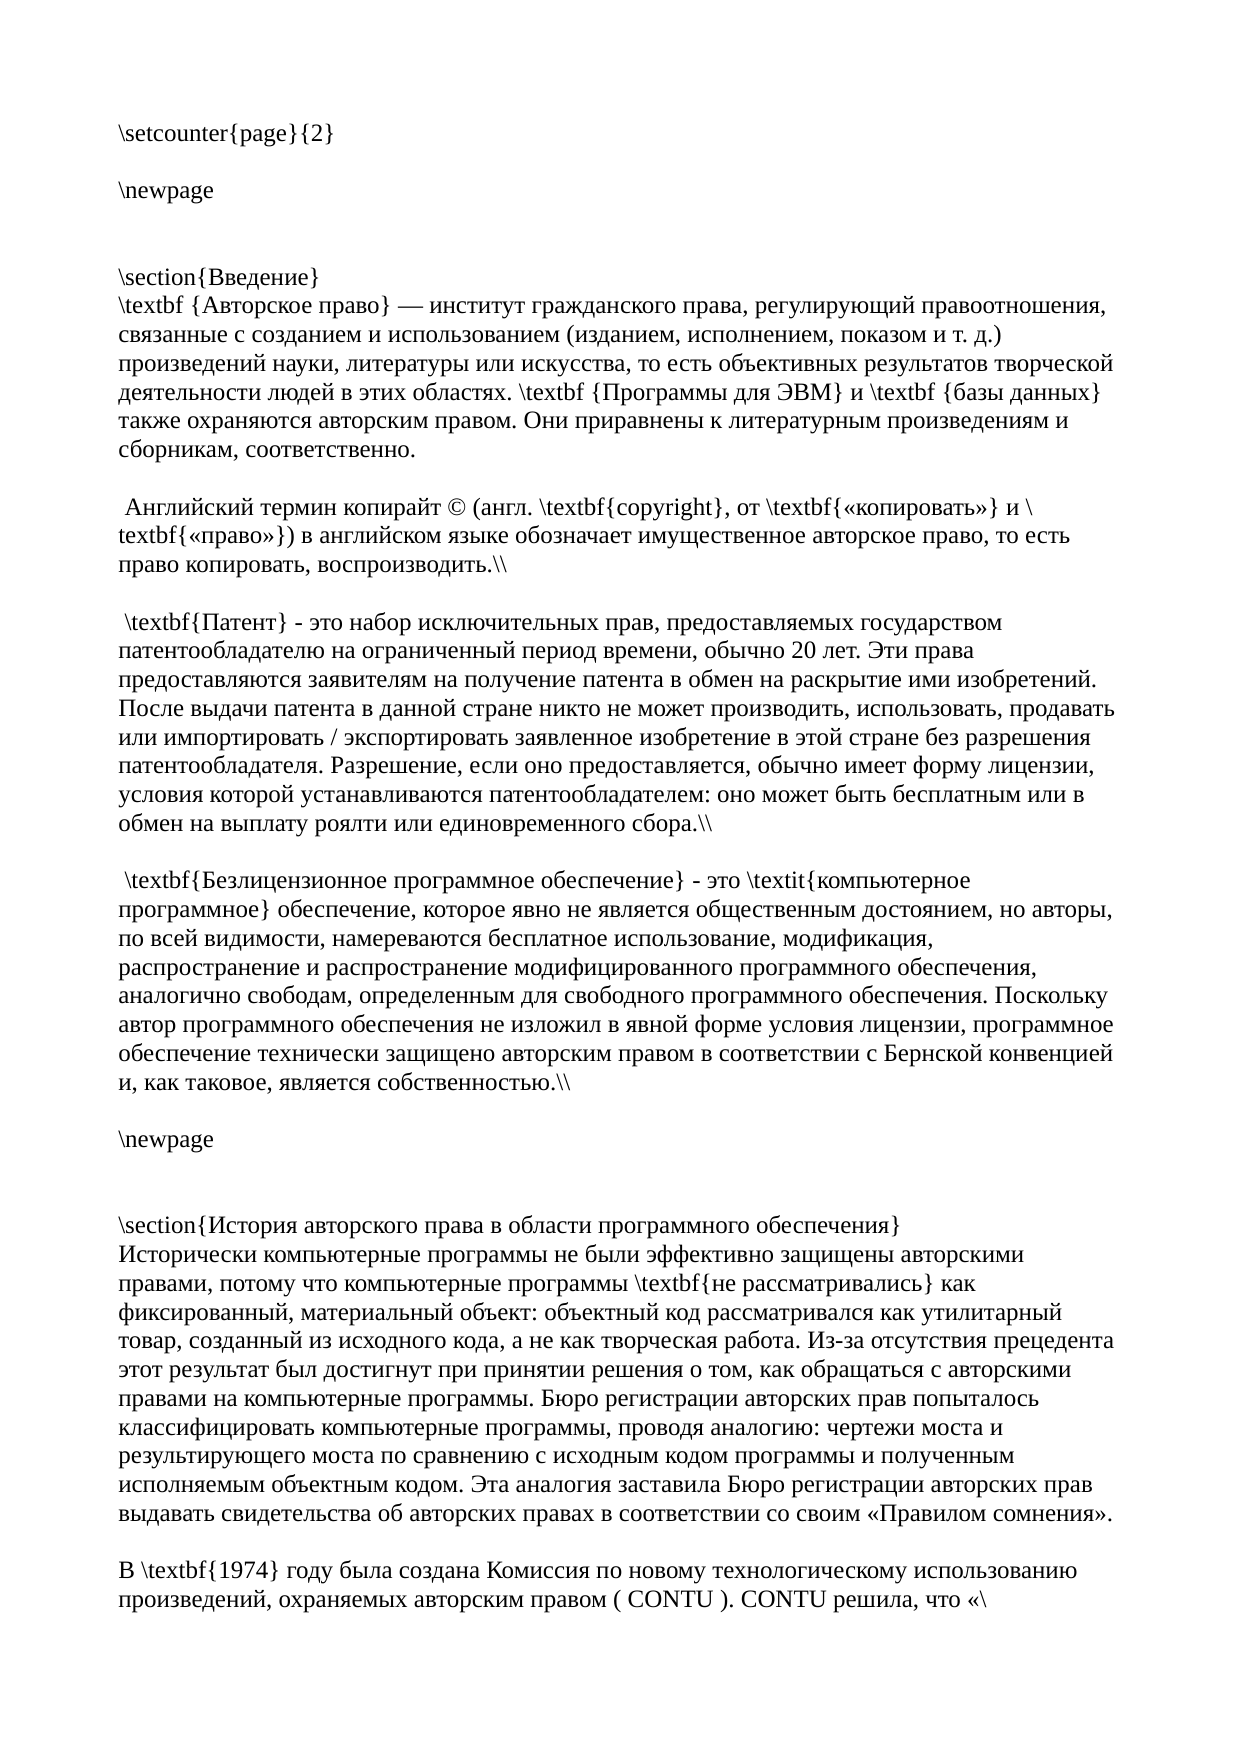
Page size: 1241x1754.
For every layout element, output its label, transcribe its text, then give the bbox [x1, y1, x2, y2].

text \setcounter{page}{2} \newpage \section{Введение} \textbf {Авторское право} — институт гражданского права, регулирующий правоотношения, связанные с созданием и использованием (изданием, исполнением, показом и т. д.) произведений науки, литературы или искусства, то есть объективных результатов творческой деятельности людей в этих областях. \textbf {Программы для ЭВМ} и \textbf {базы данных} также охраняются авторским правом. Они приравнены к литературным произведениям и сборникам, соответственно. Английский термин копирайт © (англ. \textbf{copyright}, от \textbf{«копировать»} и \textbf{«право»}) в английском языке обозначает имущественное авторское право, то есть право копировать, воспроизводить.\\ \textbf{Патент} - это набор исключительных прав, предоставляемых государством патентообладателю на ограниченный период времени, обычно 20 лет. Эти права предоставляются заявителям на получение патента в обмен на раскрытие ими изобретений. После выдачи патента в данной стране никто не может производить, использовать, продавать или импортировать / экспортировать заявленное изобретение в этой стране без разрешения патентообладателя. Разрешение, если оно предоставляется, обычно имеет форму лицензии, условия которой устанавливаются патентообладателем: оно может быть бесплатным или в обмен на выплату роялти или единовременного сбора.\\ \textbf{Безлицензионное программное обеспечение} - это \textit{компьютерное программное} обеспечение, которое явно не является общественным достоянием, но авторы, по всей видимости, намереваются бесплатное использование, модификация, распространение и распространение модифицированного программного обеспечения, аналогично свободам, определенным для свободного программного обеспечения. Поскольку автор программного обеспечения не изложил в явной форме условия лицензии, программное обеспечение технически защищено авторским правом в соответствии с Бернской конвенцией и, как таковое, является собственностью.\\ \newpage \section{История авторского права в области программного обеспечения} Исторически компьютерные программы не были эффективно защищены авторскими правами, потому что компьютерные программы \textbf{не рассматривались} как фиксированный, материальный объект: объектный код рассматривался как утилитарный товар, созданный из исходного кода, а не как творческая работа. Из-за отсутствия прецедента этот результат был достигнут при принятии решения о том, как обращаться с авторскими правами на компьютерные программы. Бюро регистрации авторских прав попыталось классифицировать компьютерные программы, проводя аналогию: чертежи моста и результирующего моста по сравнению с исходным кодом программы и полученным исполняемым объектным кодом. Эта аналогия заставила Бюро регистрации авторских прав выдавать свидетельства об авторских правах в соответствии со своим «Правилом сомнения». В \textbf{1974} году была создана Комиссия по новому технологическому использованию произведений, охраняемых авторским правом ( CONTU ). CONTU решила, что «\ [118, 118, 1122, 1613]
